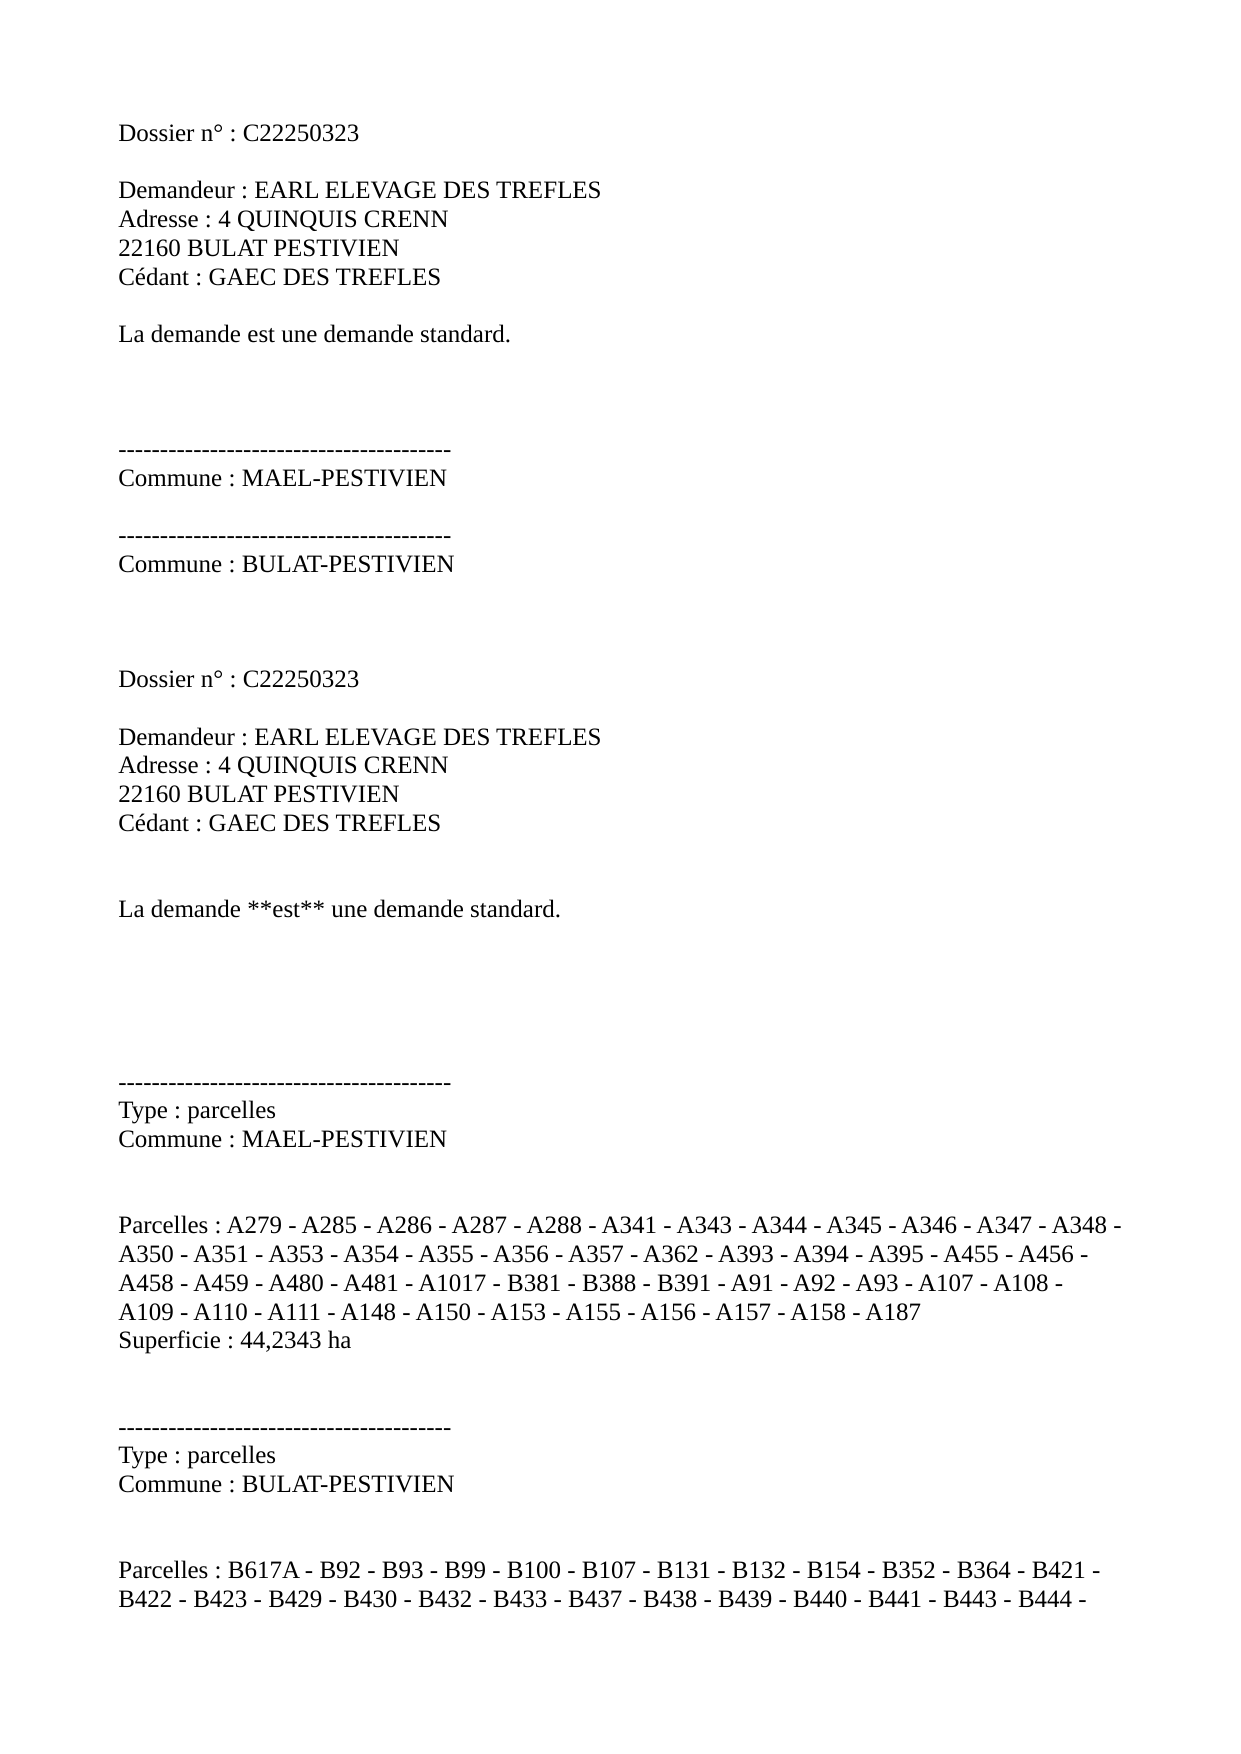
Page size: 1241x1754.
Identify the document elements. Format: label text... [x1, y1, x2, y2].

text Adresse : 4 QUINQUIS CRENN 22160 BULAT PESTIVIEN [118, 204, 1122, 262]
text Cédant : GAEC DES TREFLES [118, 808, 1122, 837]
text La demande est une demande standard. [118, 319, 1122, 377]
text ---------------------------------------- [118, 1067, 1122, 1096]
text Type : parcelles [118, 1096, 1122, 1124]
text Commune : MAEL-PESTIVIEN [118, 463, 1122, 492]
text Parcelles : A279 - A285 - A286 - A287 - A288 - A341 - A343 - A344 - A345 - A346 - A347 - A348 - A350 - A351 - A353 - A354 - A355 - A356 - A357 - A362 - A393 - A394 - A395 - A455 - A456 - A458 - A459 - A480 - A481 - A1017 - B381 - B388 - B391 - A91 - A92 - A93 - A107 - A108 - A109 - A110 - A111 - A148 - A150 - A153 - A155 - A156 - A157 - A158 - A187 [118, 1211, 1122, 1326]
text Commune : BULAT-PESTIVIEN [118, 549, 1122, 578]
text Demandeur : EARL ELEVAGE DES TREFLES [118, 722, 1122, 751]
text Cédant : GAEC DES TREFLES [118, 262, 1122, 291]
text ---------------------------------------- [118, 1412, 1122, 1441]
text ---------------------------------------- [118, 434, 1122, 463]
text Dossier n° : C22250323 [118, 664, 1122, 693]
text La demande **est** une demande standard. [118, 894, 1122, 923]
text Dossier n° : C22250323 [118, 118, 1122, 147]
text Type : parcelles [118, 1441, 1122, 1469]
text Superficie : 44,2343 ha [118, 1326, 1122, 1354]
text Commune : BULAT-PESTIVIEN [118, 1469, 1122, 1498]
text Adresse : 4 QUINQUIS CRENN 22160 BULAT PESTIVIEN [118, 751, 1122, 808]
text Commune : MAEL-PESTIVIEN [118, 1124, 1122, 1153]
text Parcelles : B617A - B92 - B93 - B99 - B100 - B107 - B131 - B132 - B154 - B352 - B364 - B421 - B422 - B423 - B429 - B430 - B432 - B433 - B437 - B438 - B439 - B440 - B441 - B443 - B444 [118, 1556, 1122, 1613]
text ---------------------------------------- [118, 521, 1122, 549]
text Demandeur : EARL ELEVAGE DES TREFLES [118, 176, 1122, 204]
